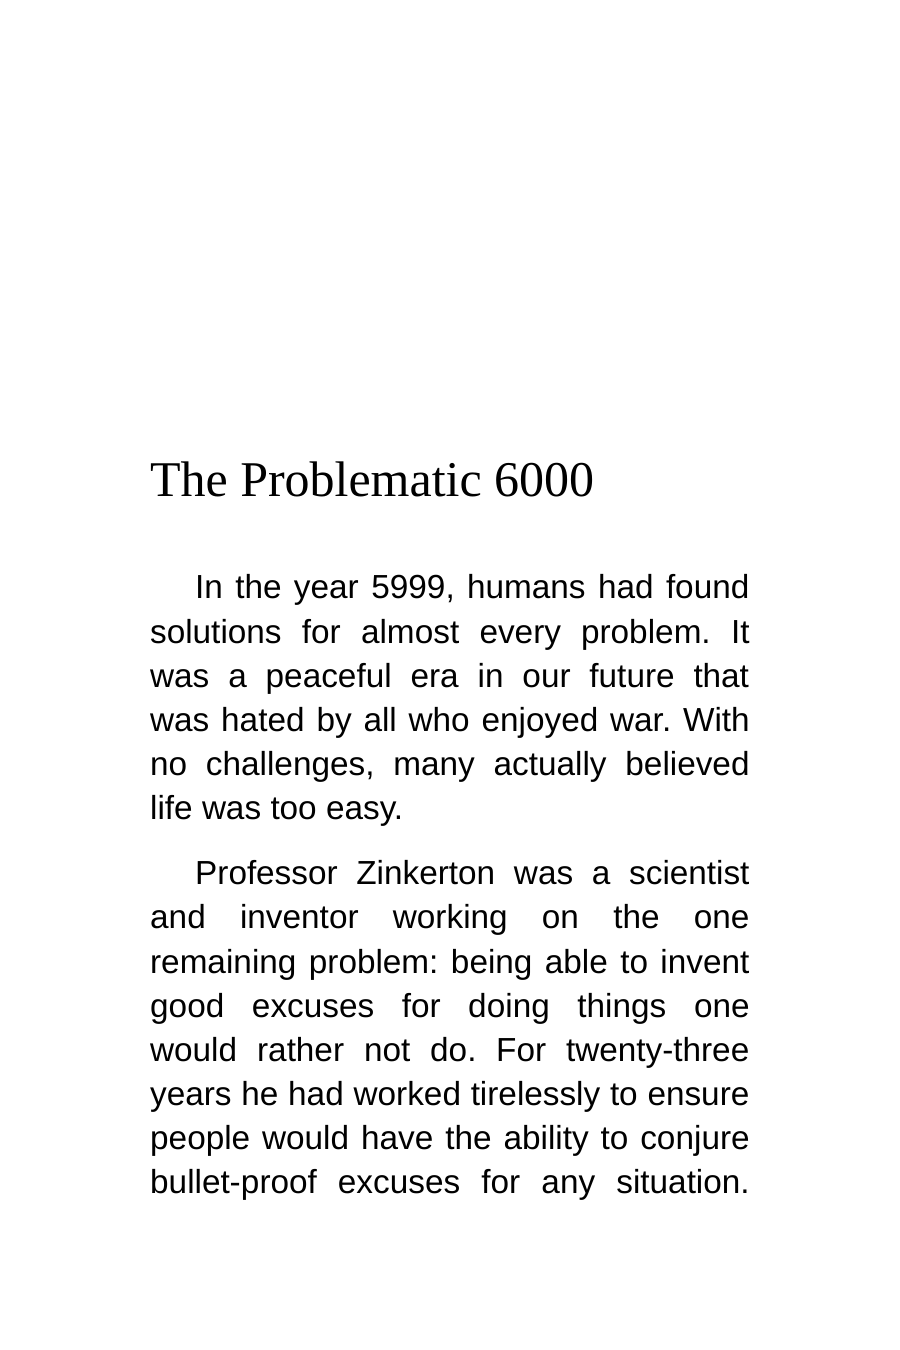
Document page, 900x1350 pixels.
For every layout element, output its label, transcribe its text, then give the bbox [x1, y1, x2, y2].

text Professor Zinkerton was a scientist and inventor working on the one remaining problem: being able to invent good excuses for doing things one would rather not do. For twenty-three years he had worked tirelessly to ensure people would have the ability to conjure bullet-proof excuses for any situation. [150, 853, 750, 1201]
title The Problematic 6000 [150, 450, 750, 507]
text In the year 5999, humans had found solutions for almost every problem. It was a peaceful era in our future that was hated by all who enjoyed war. With no challenges, many actually believed life was too easy. [150, 567, 750, 827]
